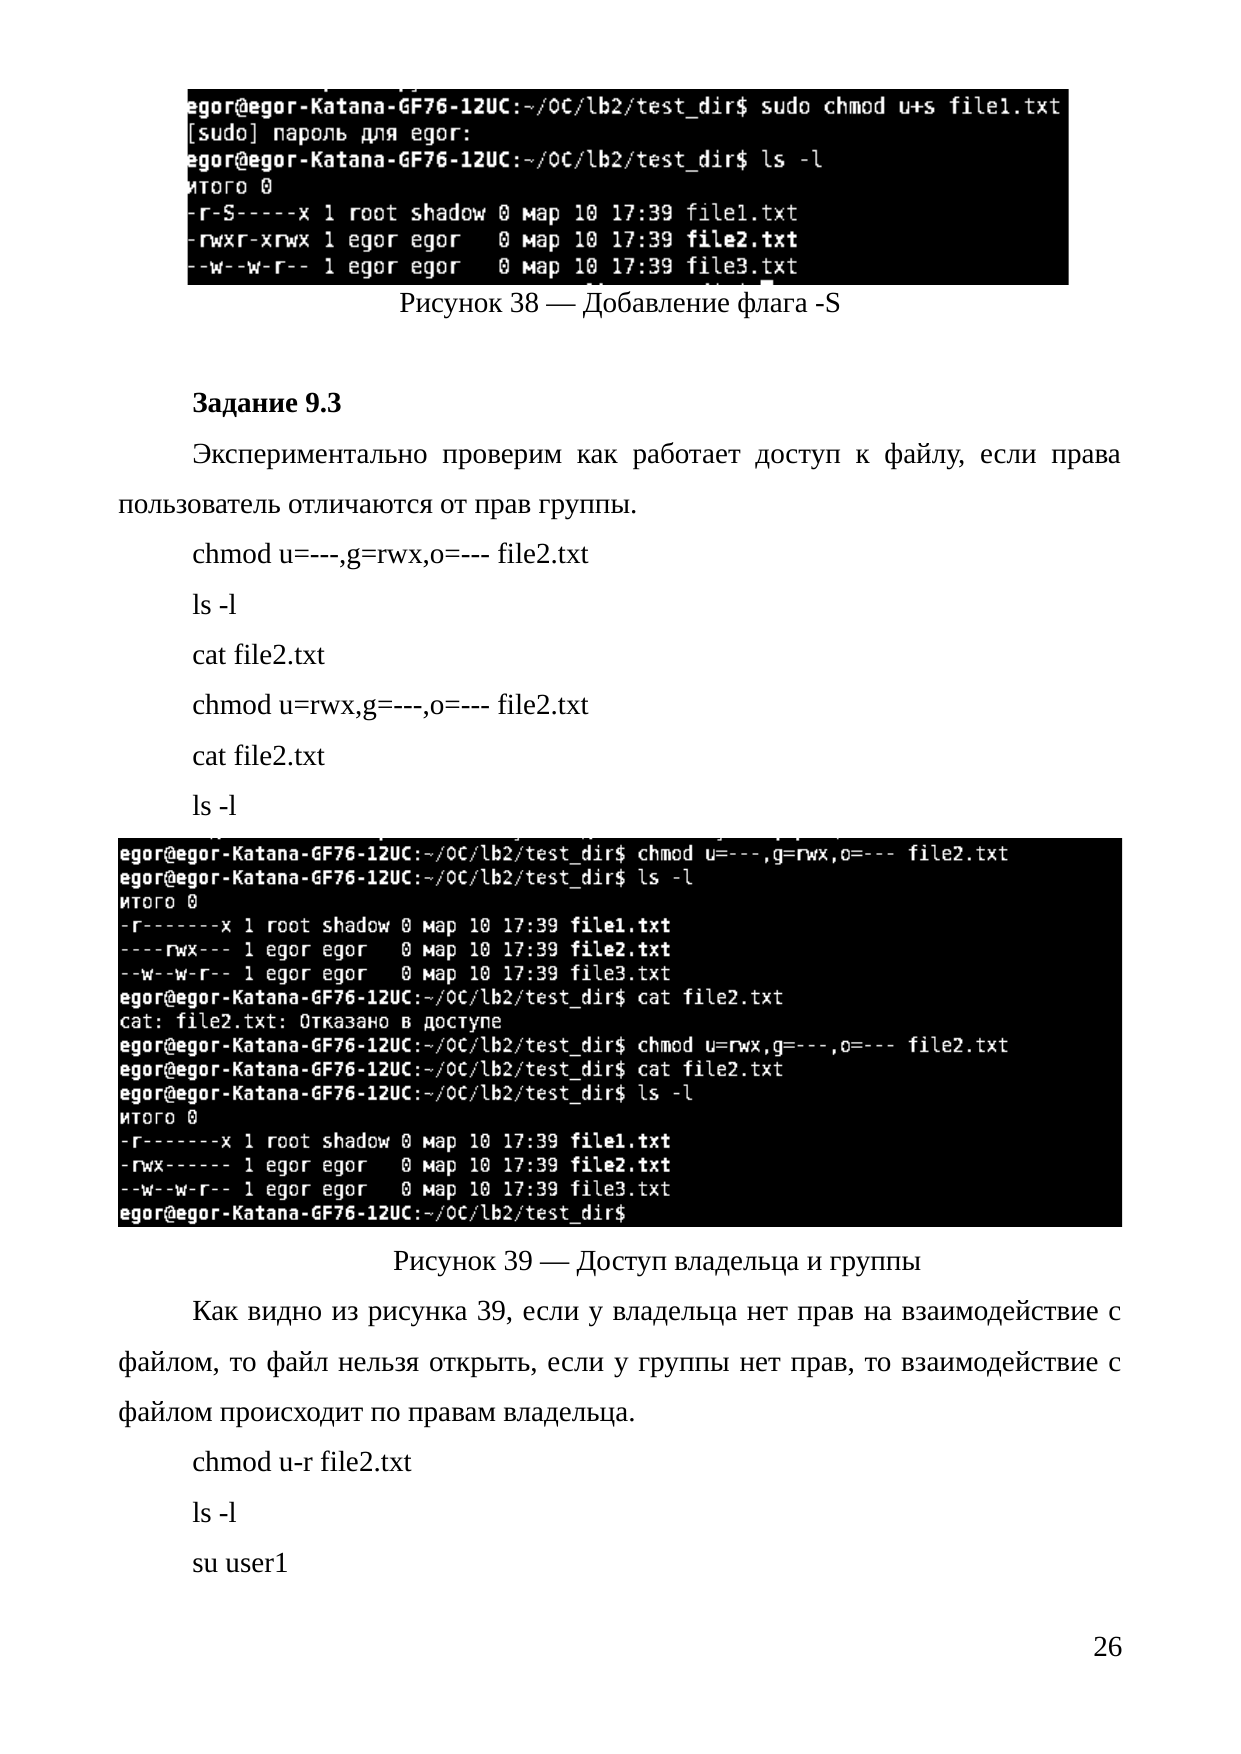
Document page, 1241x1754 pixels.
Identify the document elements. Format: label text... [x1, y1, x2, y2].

picture [118, 838, 1123, 1227]
subtitle Рисунок 38 — Добавление флага -S [118, 118, 1122, 318]
subtitle chmod u-r file2.txt [118, 1444, 1122, 1478]
subtitle cat file2.txt [118, 738, 1122, 771]
subtitle Задание 9.3 [118, 386, 1122, 419]
subtitle Экспериментально проверим как работает доступ к файлу, если права пользователь отличаются от прав группы. [118, 436, 1122, 520]
subtitle chmod u=---,g=rwx,o=--- file2.txt [118, 537, 1122, 570]
subtitle Рисунок 39 — Доступ владельца и группы [118, 1227, 1122, 1277]
subtitle chmod u=rwx,g=---,o=--- file2.txt [118, 687, 1122, 721]
picture [187, 89, 1069, 285]
subtitle ls -l [118, 1495, 1122, 1528]
subtitle ls -l [118, 587, 1122, 620]
subtitle ls -l [118, 788, 1122, 822]
subtitle su user1 [118, 1545, 1122, 1579]
subtitle cat file2.txt [118, 637, 1122, 671]
subtitle Как видно из рисунка 39, если у владельца нет прав на взаимодействие с файлом, то файл нельзя открыть, если у группы нет прав, то взаимодействие с файлом происходит по правам владельца. [118, 1293, 1122, 1428]
